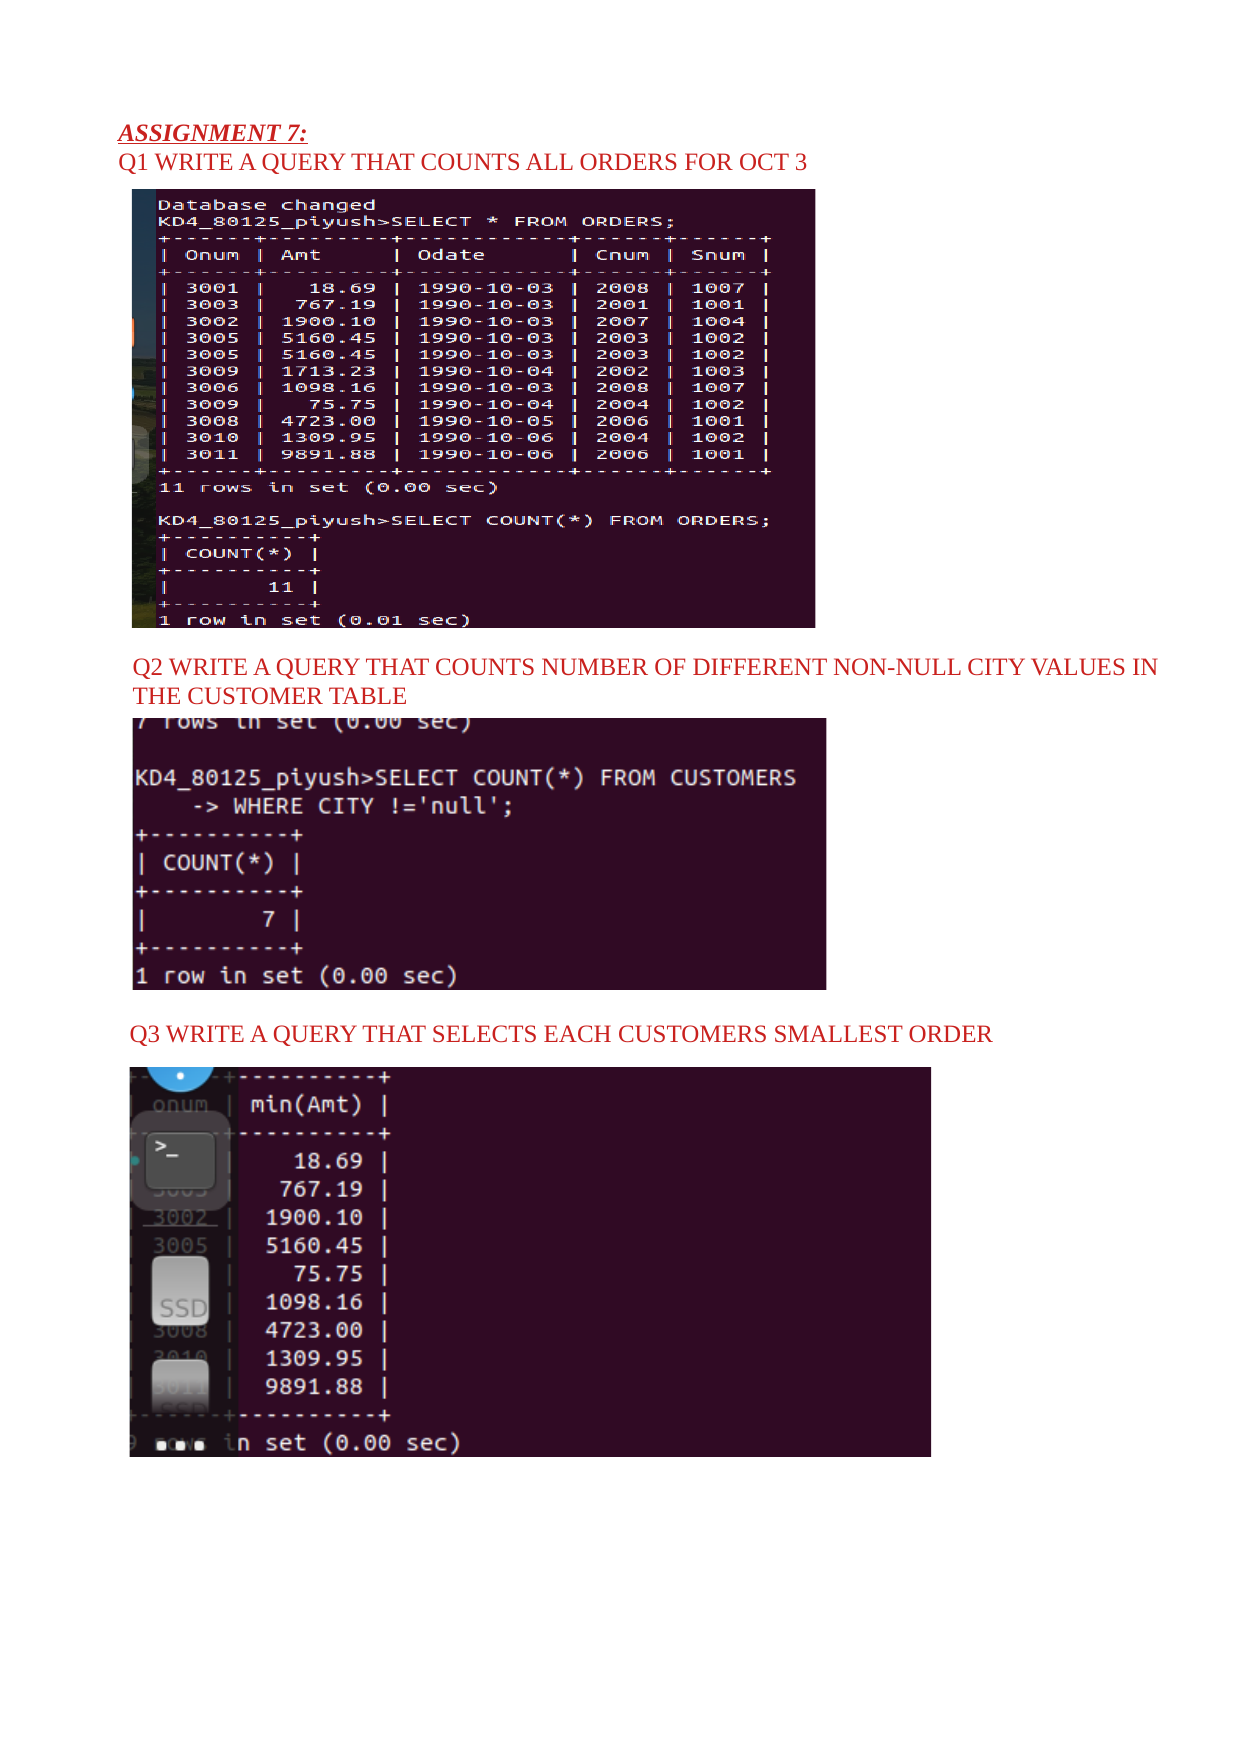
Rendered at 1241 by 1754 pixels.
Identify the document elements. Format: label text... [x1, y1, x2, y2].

picture [131, 189, 816, 628]
text Q1 WRITE A QUERY THAT COUNTS ALL ORDERS FOR OCT 3 [118, 147, 1122, 176]
text ASSIGNMENT 7: [118, 118, 1122, 147]
picture [132, 718, 827, 990]
picture [129, 1067, 932, 1457]
